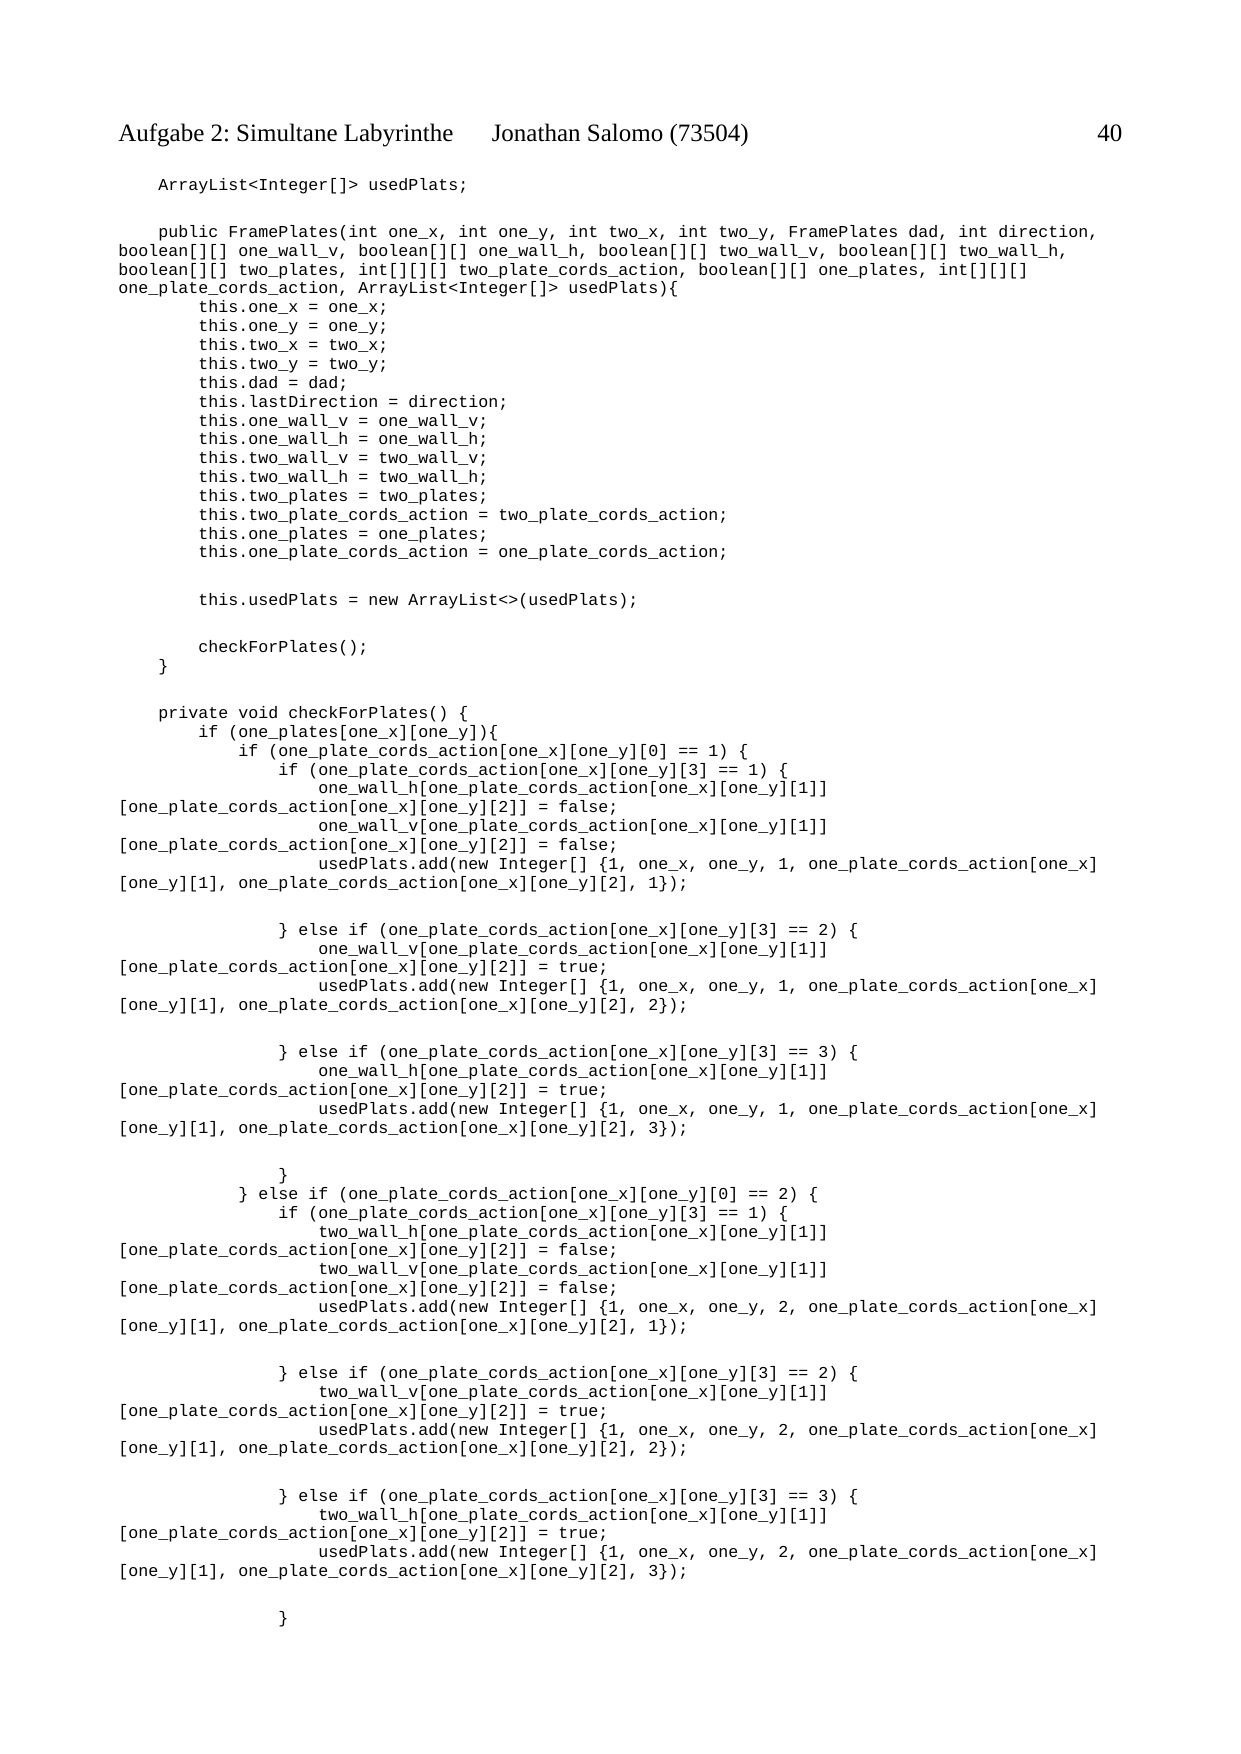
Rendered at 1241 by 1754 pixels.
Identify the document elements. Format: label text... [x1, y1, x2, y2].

text } else if (one_plate_cords_action[one_x][one_y][0] == 2) { [118, 1185, 1122, 1204]
text this.two_plates = two_plates; [118, 487, 1122, 506]
text one_wall_h[one_plate_cords_action[one_x][one_y][1]][one_plate_cords_action[one_x][one_y][2]] = true; [118, 1063, 1122, 1101]
text ArrayList<Integer[]> usedPlats; [118, 176, 1122, 195]
text this.dad = dad; [118, 374, 1122, 393]
text if (one_plates[one_x][one_y]){ [118, 723, 1122, 742]
text one_wall_v[one_plate_cords_action[one_x][one_y][1]][one_plate_cords_action[one_x][one_y][2]] = true; [118, 940, 1122, 978]
text this.usedPlats = new ArrayList<>(usedPlats); [118, 591, 1122, 610]
text this.two_y = two_y; [118, 356, 1122, 374]
text this.lastDirection = direction; [118, 393, 1122, 412]
text public FramePlates(int one_x, int one_y, int two_x, int two_y, FramePlates dad, int direction, boolean[][] one_wall_v, boolean[][] one_wall_h, boolean[][] two_wall_v, boolean[][] two_wall_h, boolean[][] two_plates, int[][][] two_plate_cords_action, boolean[][] one_plates, int[][][] one_plate_cords_action, ArrayList<Integer[]> usedPlats){ [118, 223, 1122, 299]
text private void checkForPlates() { [118, 704, 1122, 723]
text usedPlats.add(new Integer[] {1, one_x, one_y, 2, one_plate_cords_action[one_x][one_y][1], one_plate_cords_action[one_x][one_y][2], 2}); [118, 1421, 1122, 1459]
text usedPlats.add(new Integer[] {1, one_x, one_y, 1, one_plate_cords_action[one_x][one_y][1], one_plate_cords_action[one_x][one_y][2], 3}); [118, 1101, 1122, 1138]
text } [118, 1610, 1122, 1629]
text this.two_plate_cords_action = two_plate_cords_action; [118, 506, 1122, 525]
text this.one_wall_v = one_wall_v; [118, 412, 1122, 431]
text if (one_plate_cords_action[one_x][one_y][3] == 1) { [118, 1204, 1122, 1223]
text usedPlats.add(new Integer[] {1, one_x, one_y, 2, one_plate_cords_action[one_x][one_y][1], one_plate_cords_action[one_x][one_y][2], 3}); [118, 1544, 1122, 1581]
text this.one_x = one_x; [118, 299, 1122, 318]
text if (one_plate_cords_action[one_x][one_y][3] == 1) { [118, 761, 1122, 780]
text one_wall_h[one_plate_cords_action[one_x][one_y][1]][one_plate_cords_action[one_x][one_y][2]] = false; [118, 780, 1122, 818]
text this.two_wall_v = two_wall_v; [118, 450, 1122, 469]
text this.one_plate_cords_action = one_plate_cords_action; [118, 544, 1122, 563]
text two_wall_v[one_plate_cords_action[one_x][one_y][1]][one_plate_cords_action[one_x][one_y][2]] = false; [118, 1261, 1122, 1298]
text two_wall_h[one_plate_cords_action[one_x][one_y][1]][one_plate_cords_action[one_x][one_y][2]] = false; [118, 1223, 1122, 1261]
text } else if (one_plate_cords_action[one_x][one_y][3] == 2) { [118, 1364, 1122, 1383]
text } [118, 657, 1122, 676]
text usedPlats.add(new Integer[] {1, one_x, one_y, 2, one_plate_cords_action[one_x][one_y][1], one_plate_cords_action[one_x][one_y][2], 1}); [118, 1298, 1122, 1336]
text this.one_wall_h = one_wall_h; [118, 431, 1122, 450]
text two_wall_h[one_plate_cords_action[one_x][one_y][1]][one_plate_cords_action[one_x][one_y][2]] = true; [118, 1506, 1122, 1544]
text } else if (one_plate_cords_action[one_x][one_y][3] == 2) { [118, 921, 1122, 940]
text usedPlats.add(new Integer[] {1, one_x, one_y, 1, one_plate_cords_action[one_x][one_y][1], one_plate_cords_action[one_x][one_y][2], 2}); [118, 978, 1122, 1016]
text this.one_plates = one_plates; [118, 525, 1122, 544]
text if (one_plate_cords_action[one_x][one_y][0] == 1) { [118, 742, 1122, 761]
text } else if (one_plate_cords_action[one_x][one_y][3] == 3) { [118, 1487, 1122, 1506]
text this.two_x = two_x; [118, 337, 1122, 356]
text usedPlats.add(new Integer[] {1, one_x, one_y, 1, one_plate_cords_action[one_x][one_y][1], one_plate_cords_action[one_x][one_y][2], 1}); [118, 855, 1122, 893]
text } [118, 1167, 1122, 1185]
text } else if (one_plate_cords_action[one_x][one_y][3] == 3) { [118, 1044, 1122, 1063]
text one_wall_v[one_plate_cords_action[one_x][one_y][1]][one_plate_cords_action[one_x][one_y][2]] = false; [118, 818, 1122, 855]
text checkForPlates(); [118, 638, 1122, 657]
text two_wall_v[one_plate_cords_action[one_x][one_y][1]][one_plate_cords_action[one_x][one_y][2]] = true; [118, 1383, 1122, 1421]
text this.two_wall_h = two_wall_h; [118, 469, 1122, 487]
text this.one_y = one_y; [118, 318, 1122, 337]
